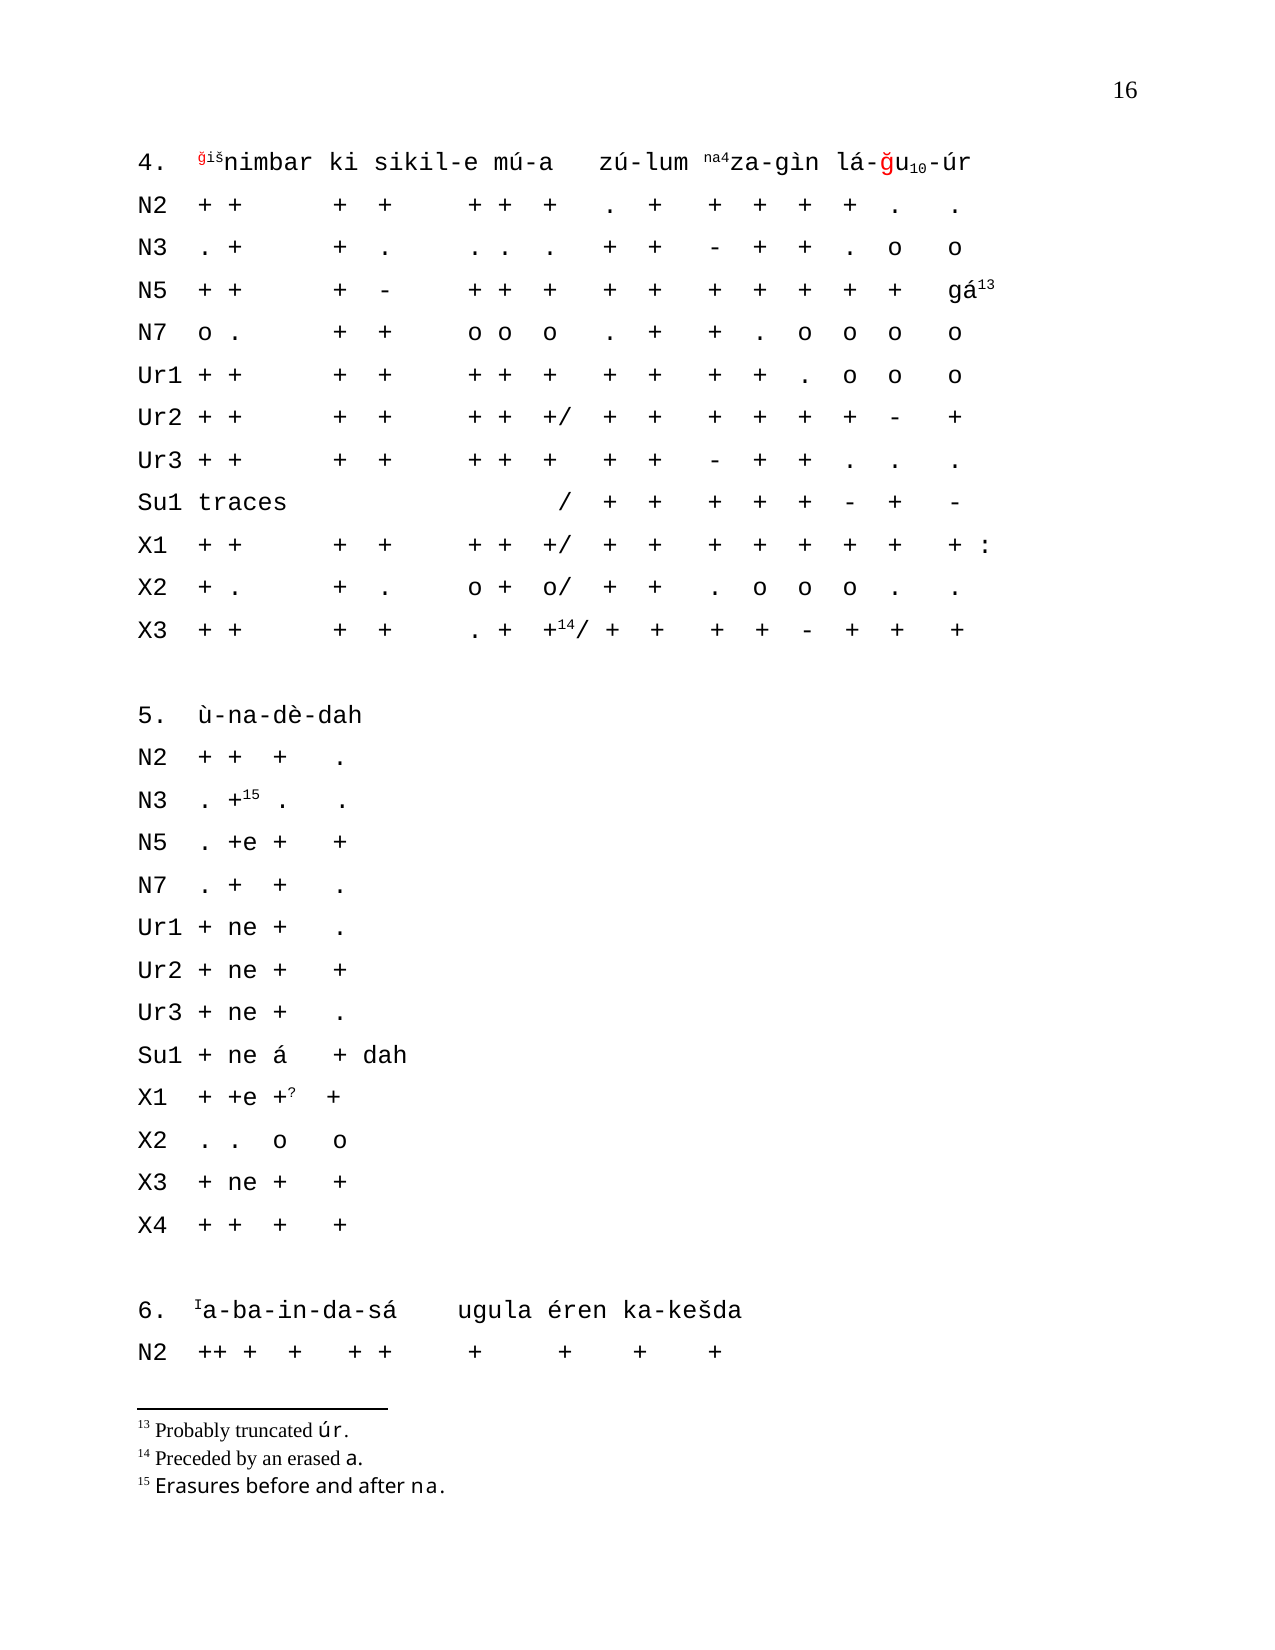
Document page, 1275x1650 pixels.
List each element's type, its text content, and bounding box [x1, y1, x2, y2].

text 4. ğišnimbar ki sikil-e mú-a zú-lum na4za-gìn lá-ğu10-úr [137, 150, 1138, 178]
text N5 + + + - + + + + + + + + + + gá [137, 277, 1138, 306]
text Ur2 + + + + + + +/ + + + + + + - + [137, 405, 1138, 433]
text N7 . + + . [137, 872, 1138, 901]
text N2 ++ + + + + + + + + [137, 1340, 1138, 1368]
text Erasures before and after na. [137, 1472, 1138, 1500]
text Ur1 + + + + + + + + + + + . o o o [137, 362, 1138, 391]
text X3 + + + + . + +/ + + + + - + + + [137, 617, 1138, 646]
text 5. ù-na-dè-dah [137, 702, 1138, 731]
text Su1 traces / + + + + + - + - [137, 490, 1138, 518]
text X1 + +e +? + [137, 1085, 1138, 1113]
text X2 + . + . o + o/ + + . o o o . . [137, 575, 1138, 603]
text 6. Ia-ba-in-da-sá ugula éren ka-kešda [137, 1297, 1138, 1326]
text N7 o . + + o o o . + + . o o o o [137, 320, 1138, 348]
text X2 . . o o [137, 1127, 1138, 1156]
text N2 + + + + + + + . + + + + + . . [137, 192, 1138, 221]
text Ur3 + + + + + + + + + - + + . . . [137, 447, 1138, 476]
text N3 . + . . [137, 787, 1138, 816]
text Ur2 + ne + + [137, 957, 1138, 986]
text N2 + + + . [137, 745, 1138, 773]
text Su1 + ne á + dah [137, 1042, 1138, 1071]
text Ur3 + ne + . [137, 1000, 1138, 1028]
text X1 + + + + + + +/ + + + + + + + + : [137, 532, 1138, 561]
text X4 + + + + [137, 1212, 1138, 1241]
text X3 + ne + + [137, 1170, 1138, 1198]
text Probably truncated úr. [137, 1415, 1138, 1443]
text N3 . + + . . . . + + - + + . o o [137, 235, 1138, 263]
text Preceded by an erased a. [137, 1443, 1138, 1472]
text N5 . +e + + [137, 830, 1138, 858]
text Ur1 + ne + . [137, 915, 1138, 943]
